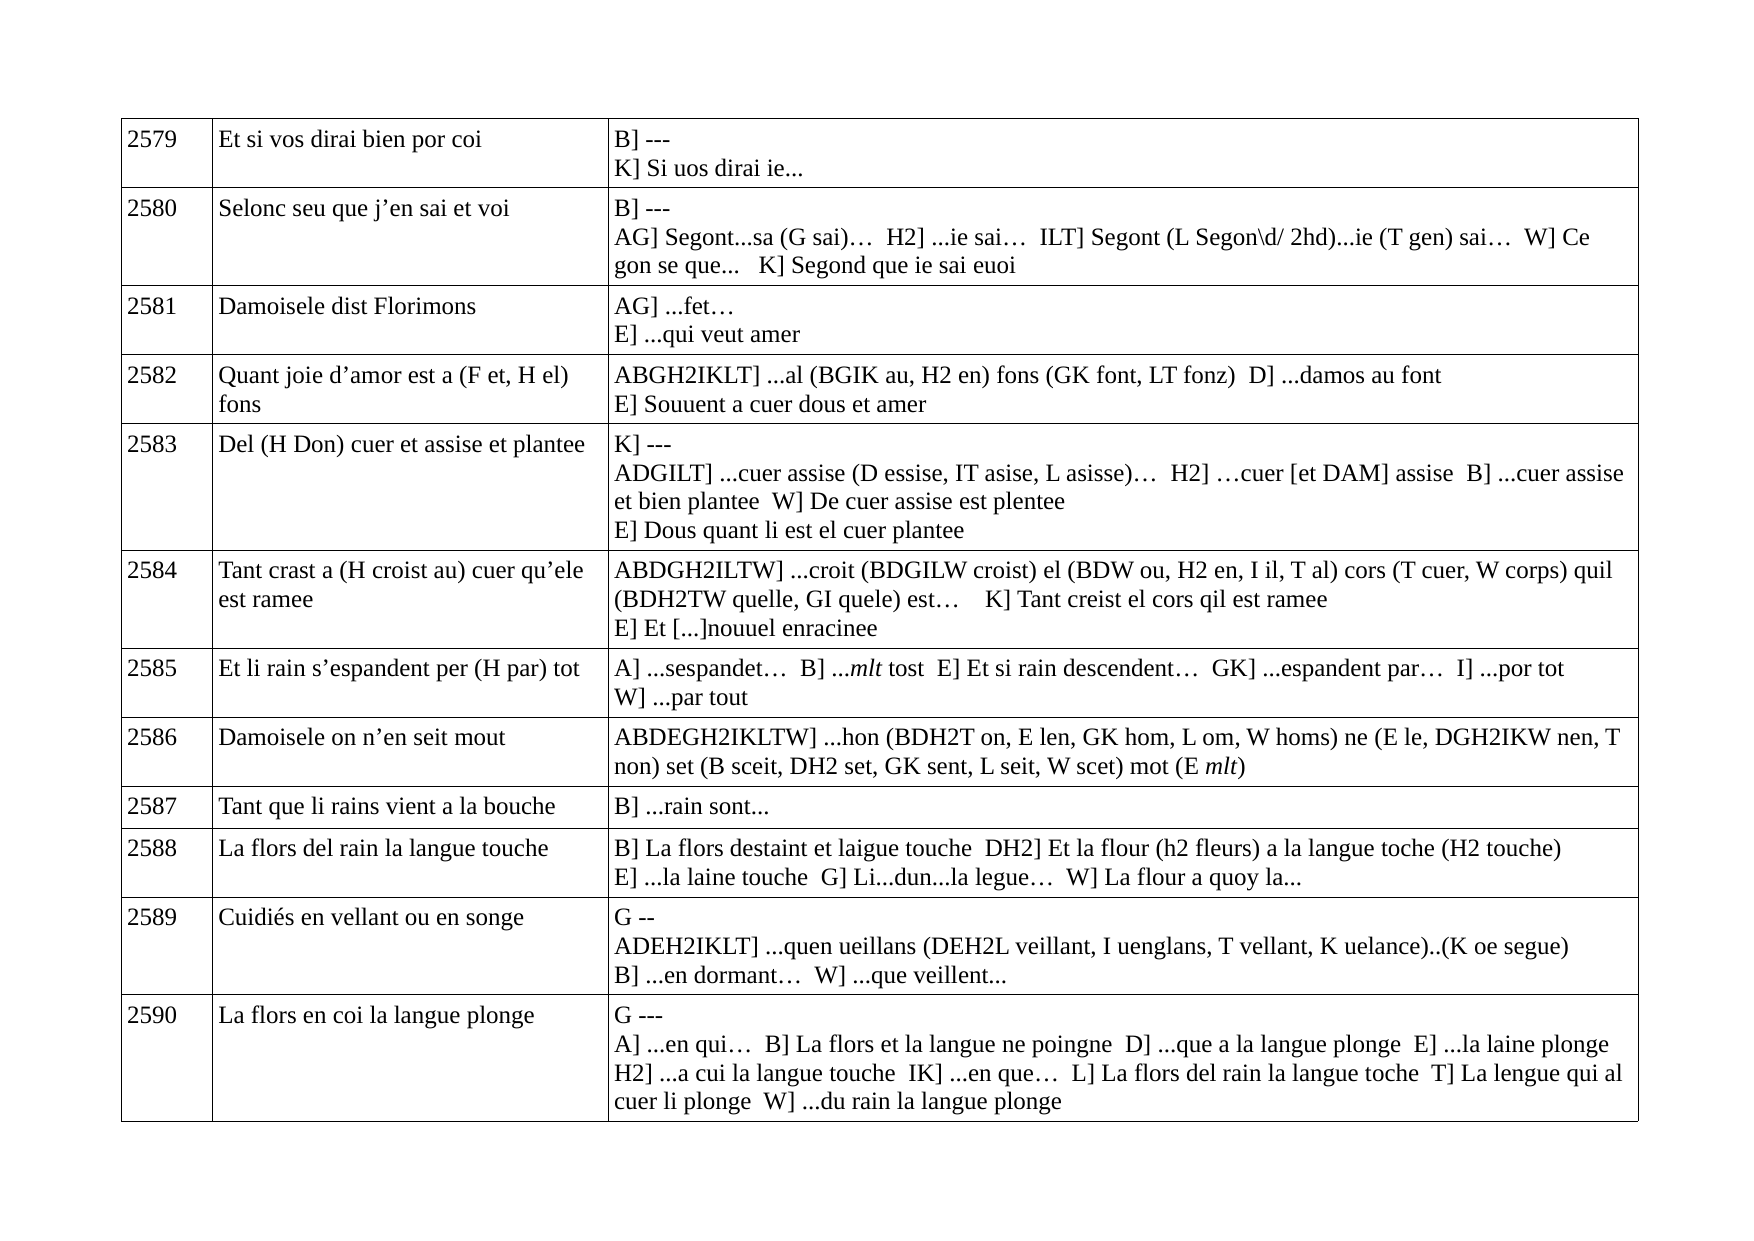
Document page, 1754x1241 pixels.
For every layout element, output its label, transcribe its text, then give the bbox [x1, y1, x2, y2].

table_cell G --- A] ...en qui… B] La flors et la langue ne poingne D] ...que a la langue plonge E] ...la laine plonge H2] ...a cui la langue touche IK] ...en que… L] La flors del rain la langue toche T] La lengue qui al cuer li plonge W] ...du rain la langue plonge [609, 995, 1638, 1121]
table_cell 2582 [122, 355, 212, 423]
table_cell 2584 [122, 551, 212, 647]
table_cell Selonc seu que j’en sai et voi [213, 188, 608, 285]
table_cell Tant crast a (H croist au) cuer qu’ele est ramee [213, 551, 608, 647]
table_cell Tant que li rains vient a la bouche [213, 787, 608, 827]
table_cell G -- ADEH2IKLT] ...quen ueillans (DEH2L veillant, I uenglans, T vellant, K uelance)..(K oe segue) B] ...en dormant… W] ...que veillent... [609, 898, 1638, 994]
table_cell B] --- K] Si uos dirai ie... [609, 119, 1638, 187]
table_cell B] ...rain sont... [609, 787, 1638, 827]
table_cell ABGH2IKLT] ...al (BGIK au, H2 en) fons (GK font, LT fonz) D] ...damos au font E] Souuent a cuer dous et amer [609, 355, 1638, 423]
table_cell La flors en coi la langue plonge [213, 995, 608, 1121]
table_cell Damoisele on n’en seit mout [213, 718, 608, 786]
table_cell AG] ...fet… E] ...qui veut amer [609, 286, 1638, 354]
table_cell La flors del rain la langue touche [213, 829, 608, 897]
table_cell K] --- ADGILT] ...cuer assise (D essise, IT asise, L asisse)… H2] …cuer [et DAM] assise B] ...cuer assise et bien plantee W] De cuer assise est plentee E] Dous quant li est el cuer plantee [609, 424, 1638, 550]
table_cell 2590 [122, 995, 212, 1121]
table_cell Quant joie d’amor est a (F et, H el) fons [213, 355, 608, 423]
table_cell 2583 [122, 424, 212, 550]
table_cell B] La flors destaint et laigue touche DH2] Et la flour (h2 fleurs) a la langue toche (H2 touche) E] ...la laine touche G] Li...dun...la legue… W] La flour a quoy la... [609, 829, 1638, 897]
table_cell 2581 [122, 286, 212, 354]
table_cell ABDEGH2IKLTW] ...hon (BDH2T on, E len, GK hom, L om, W homs) ne (E le, DGH2IKW nen, T non) set (B sceit, DH2 set, GK sent, L seit, W scet) mot (E mlt) [609, 718, 1638, 786]
table_cell 2579 [122, 119, 212, 187]
table_cell Cuidiés en vellant ou en songe [213, 898, 608, 994]
table_cell B] --- AG] Segont...sa (G sai)… H2] ...ie sai… ILT] Segont (L Segon\d/ 2hd)...ie (T gen) sai… W] Ce gon se que... K] Segond que ie sai euoi [609, 188, 1638, 285]
table_cell 2587 [122, 787, 212, 827]
table_cell 2585 [122, 649, 212, 717]
table_cell 2588 [122, 829, 212, 897]
table_cell Et si vos dirai bien por coi [213, 119, 608, 187]
table_cell 2589 [122, 898, 212, 994]
table_cell ABDGH2ILTW] ...croit (BDGILW croist) el (BDW ou, H2 en, I il, T al) cors (T cuer, W corps) quil (BDH2TW quelle, GI quele) est… K] Tant creist el cors qil est ramee E] Et [...]nouuel enracinee [609, 551, 1638, 647]
table_cell Damoisele dist Florimons [213, 286, 608, 354]
table_cell A] ...sespandet… B] ...mlt tost E] Et si rain descendent… GK] ...espandent par… I] ...por tot W] ...par tout [609, 649, 1638, 717]
table_cell Del (H Don) cuer et assise et plantee [213, 424, 608, 550]
table_cell 2580 [122, 188, 212, 285]
table_cell Et li rain s’espandent per (H par) tot [213, 649, 608, 717]
table_cell 2586 [122, 718, 212, 786]
